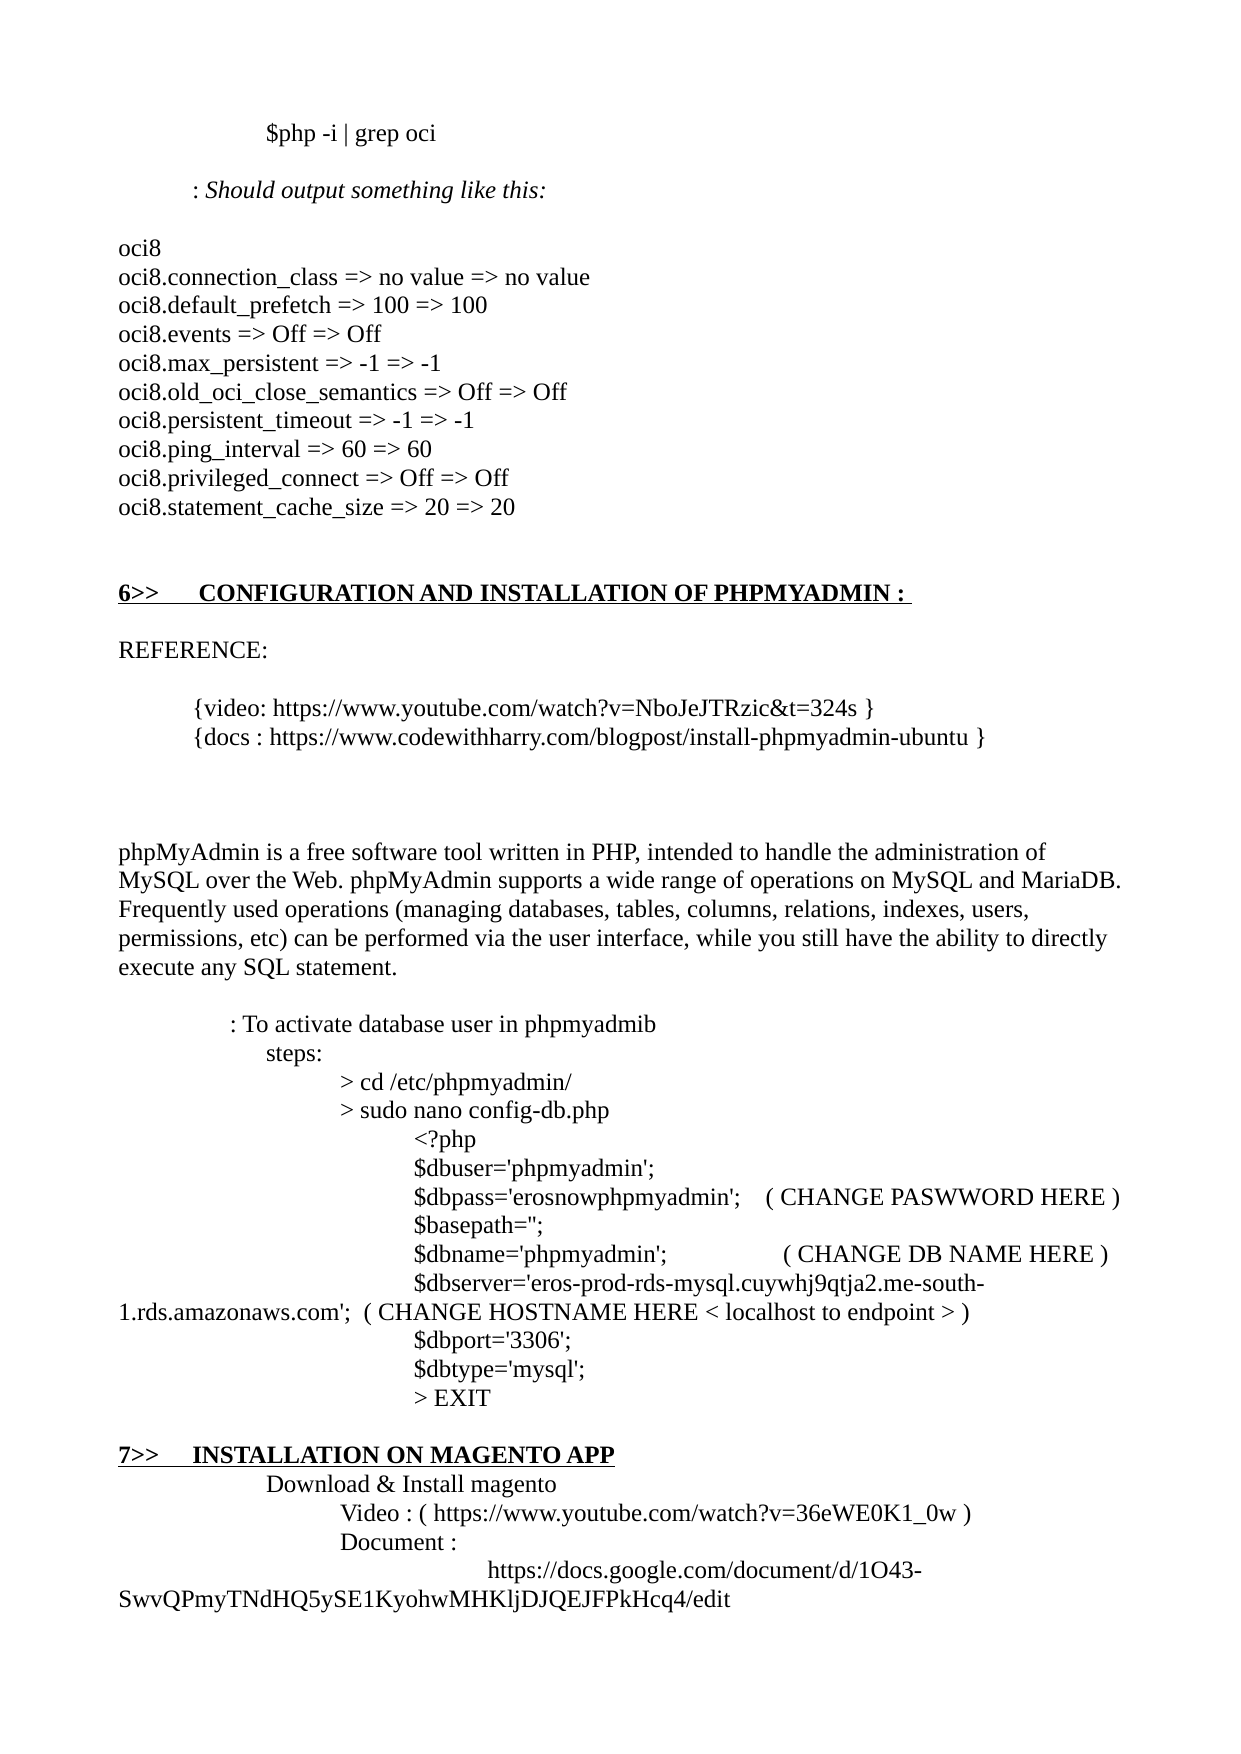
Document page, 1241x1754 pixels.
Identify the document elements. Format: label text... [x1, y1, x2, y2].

text $dbtype='mysql'; [118, 1354, 1122, 1383]
text oci8.ping_interval => 60 => 60 [118, 434, 1122, 463]
text <?php [118, 1124, 1122, 1153]
text {video: https://www.youtube.com/watch?v=NboJeJTRzic&t=324s } [118, 693, 1122, 722]
text $dbname='phpmyadmin'; ( CHANGE DB NAME HERE ) [118, 1239, 1122, 1268]
text $dbserver='eros-prod-rds-mysql.cuywhj9qtja2.me-south-1.rds.amazonaws.com'; ( CHANGE HOSTNAME HERE < localhost to endpoint > ) [118, 1268, 1122, 1326]
text oci8.statement_cache_size => 20 => 20 [118, 492, 1122, 521]
text oci8.connection_class => no value => no value [118, 262, 1122, 291]
text 6>> CONFIGURATION AND INSTALLATION OF PHPMYADMIN : [118, 578, 1122, 607]
text oci8.events => Off => Off [118, 319, 1122, 348]
text $dbpass='erosnowphpmyadmin'; ( CHANGE PASWWORD HERE ) [118, 1182, 1122, 1211]
text {docs : https://www.codewithharry.com/blogpost/install-phpmyadmin-ubuntu } [118, 722, 1122, 751]
text Video : ( https://www.youtube.com/watch?v=36eWE0K1_0w ) [118, 1498, 1122, 1527]
text > sudo nano config-db.php [118, 1096, 1122, 1124]
text oci8.old_oci_close_semantics => Off => Off [118, 377, 1122, 406]
text > EXIT [118, 1383, 1122, 1412]
text $dbuser='phpmyadmin'; [118, 1153, 1122, 1182]
text : Should output something like this: [118, 176, 1122, 204]
text oci8.max_persistent => -1 => -1 [118, 348, 1122, 377]
text REFERENCE: [118, 636, 1122, 664]
text $dbport='3306'; [118, 1326, 1122, 1354]
text $basepath=''; [118, 1211, 1122, 1239]
text Download & Install magento [118, 1469, 1122, 1498]
text oci8.default_prefetch => 100 => 100 [118, 291, 1122, 319]
text > cd /etc/phpmyadmin/ [118, 1067, 1122, 1096]
text : To activate database user in phpmyadmib [118, 1009, 1122, 1038]
text oci8.persistent_timeout => -1 => -1 [118, 406, 1122, 434]
text https://docs.google.com/document/d/1O43-SwvQPmyTNdHQ5ySE1KyohwMHKljDJQEJFPkHcq4/edit [118, 1556, 1122, 1613]
text oci8.privileged_connect => Off => Off [118, 463, 1122, 492]
text 7>> INSTALLATION ON MAGENTO APP [118, 1441, 1122, 1469]
text Document : [118, 1527, 1122, 1556]
text phpMyAdmin is a free software tool written in PHP, intended to handle the administration of MySQL over the Web. phpMyAdmin supports a wide range of operations on MySQL and MariaDB. Frequently used operations (managing databases, tables, columns, relations, indexes, users, permissions, etc) can be performed via the user interface, while you still have the ability to directly execute any SQL statement. [118, 837, 1122, 981]
text $php -i | grep oci [118, 118, 1122, 147]
text steps: [118, 1038, 1122, 1067]
text oci8 [118, 233, 1122, 262]
